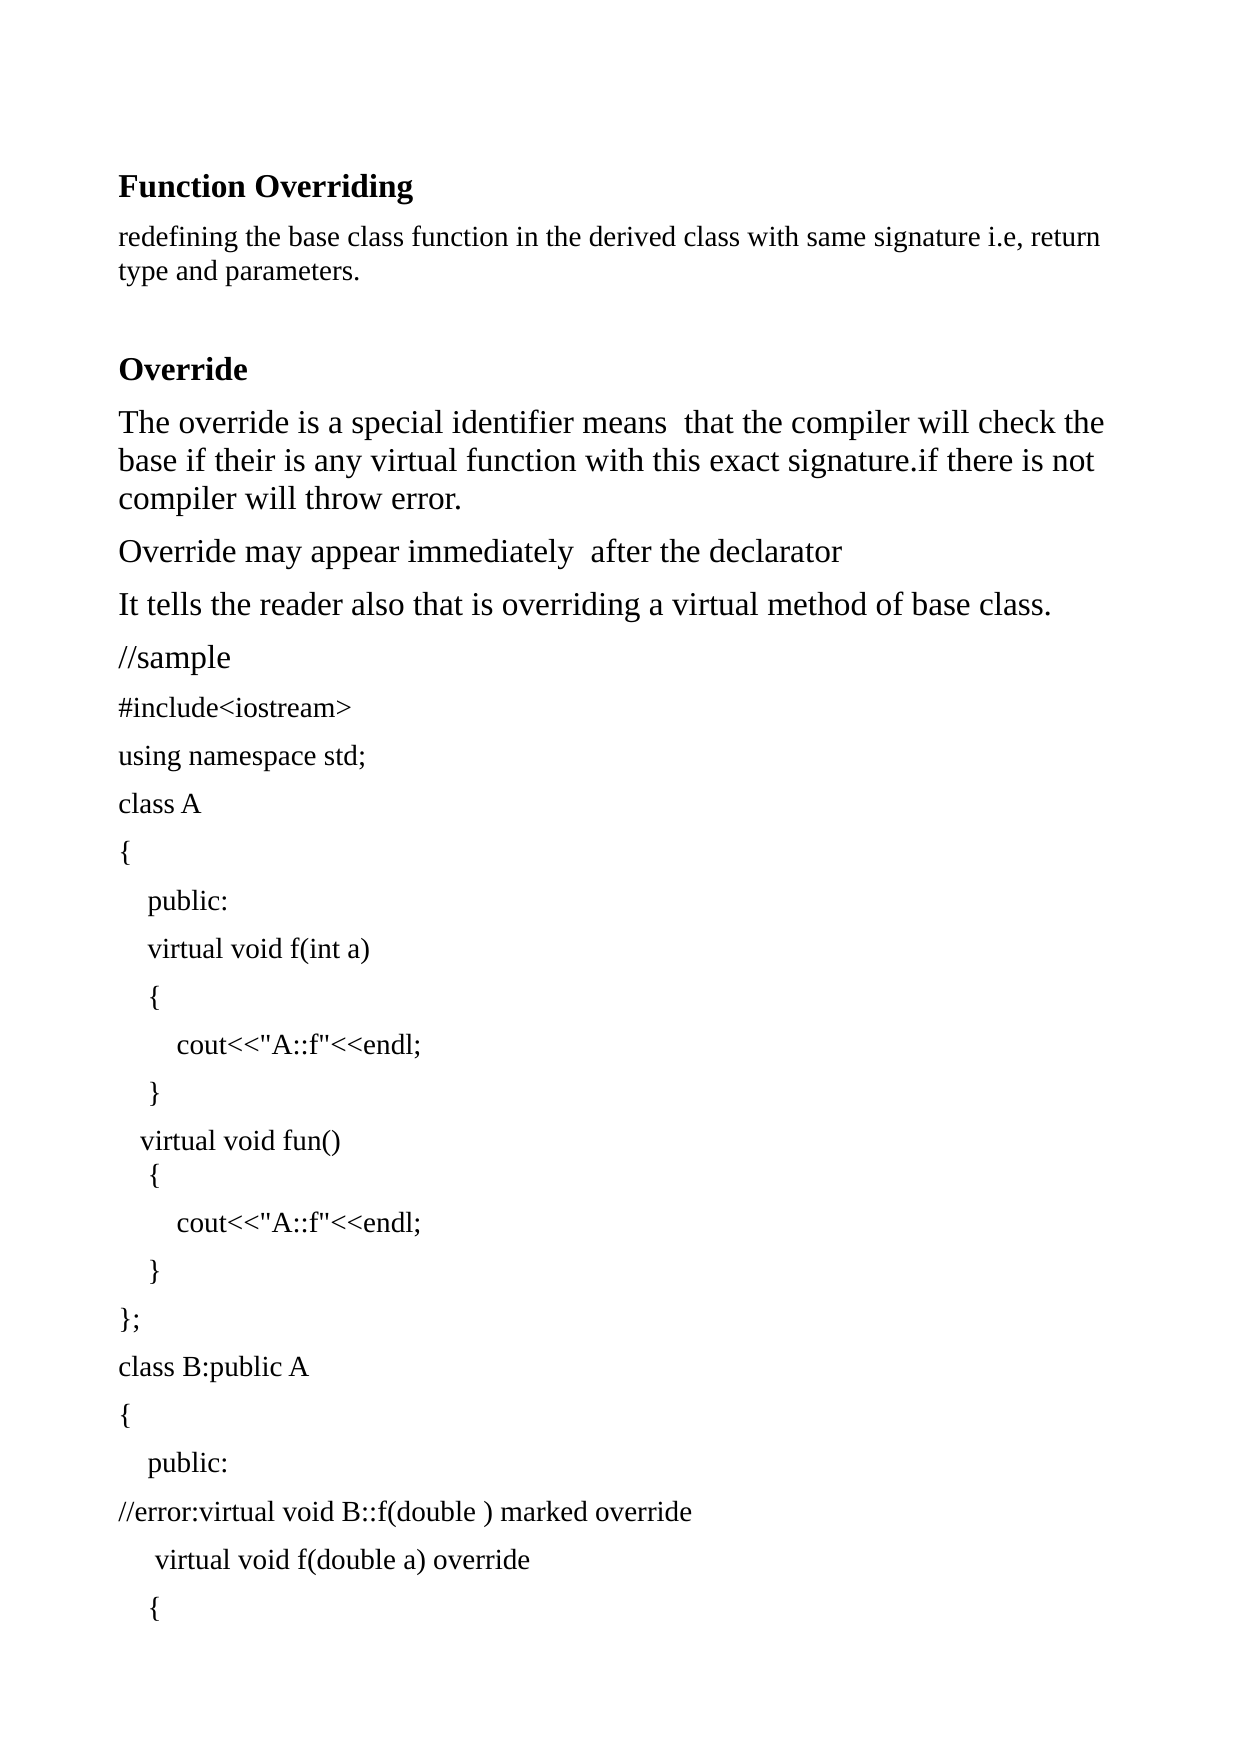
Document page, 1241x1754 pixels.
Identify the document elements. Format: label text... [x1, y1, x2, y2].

text virtual void f(double a) override [118, 1542, 1122, 1575]
text //error:virtual void B::f(double ) marked override [118, 1494, 1122, 1527]
text Function Overriding [118, 166, 1122, 204]
text using namespace std; [118, 738, 1122, 772]
text }; [118, 1301, 1122, 1335]
text class A [118, 786, 1122, 820]
text class B:public A [118, 1349, 1122, 1383]
text { [118, 1157, 1122, 1190]
text redefining the base class function in the derived class with same signature i.e, return type and parameters. [118, 219, 1122, 286]
text { [118, 979, 1122, 1012]
text Override may appear immediately after the declarator [118, 531, 1122, 570]
text } [118, 1075, 1122, 1109]
text It tells the reader also that is overriding a virtual method of base class. [118, 584, 1122, 623]
text } [118, 1253, 1122, 1287]
text Override [118, 349, 1122, 387]
text cout<<"A::f"<<endl; [118, 1205, 1122, 1238]
text public: [118, 883, 1122, 916]
text virtual void f(int a) [118, 931, 1122, 964]
text #include<iostream> [118, 690, 1122, 724]
text virtual void fun() [118, 1123, 1122, 1157]
text //sample [118, 637, 1122, 676]
text public: [118, 1446, 1122, 1479]
text { [118, 834, 1122, 868]
text The override is a special identifier means that the compiler will check the base if their is any virtual function with this exact signature.if there is not compiler will throw error. [118, 402, 1122, 517]
text cout<<"A::f"<<endl; [118, 1027, 1122, 1061]
text { [118, 1590, 1122, 1623]
text { [118, 1397, 1122, 1431]
